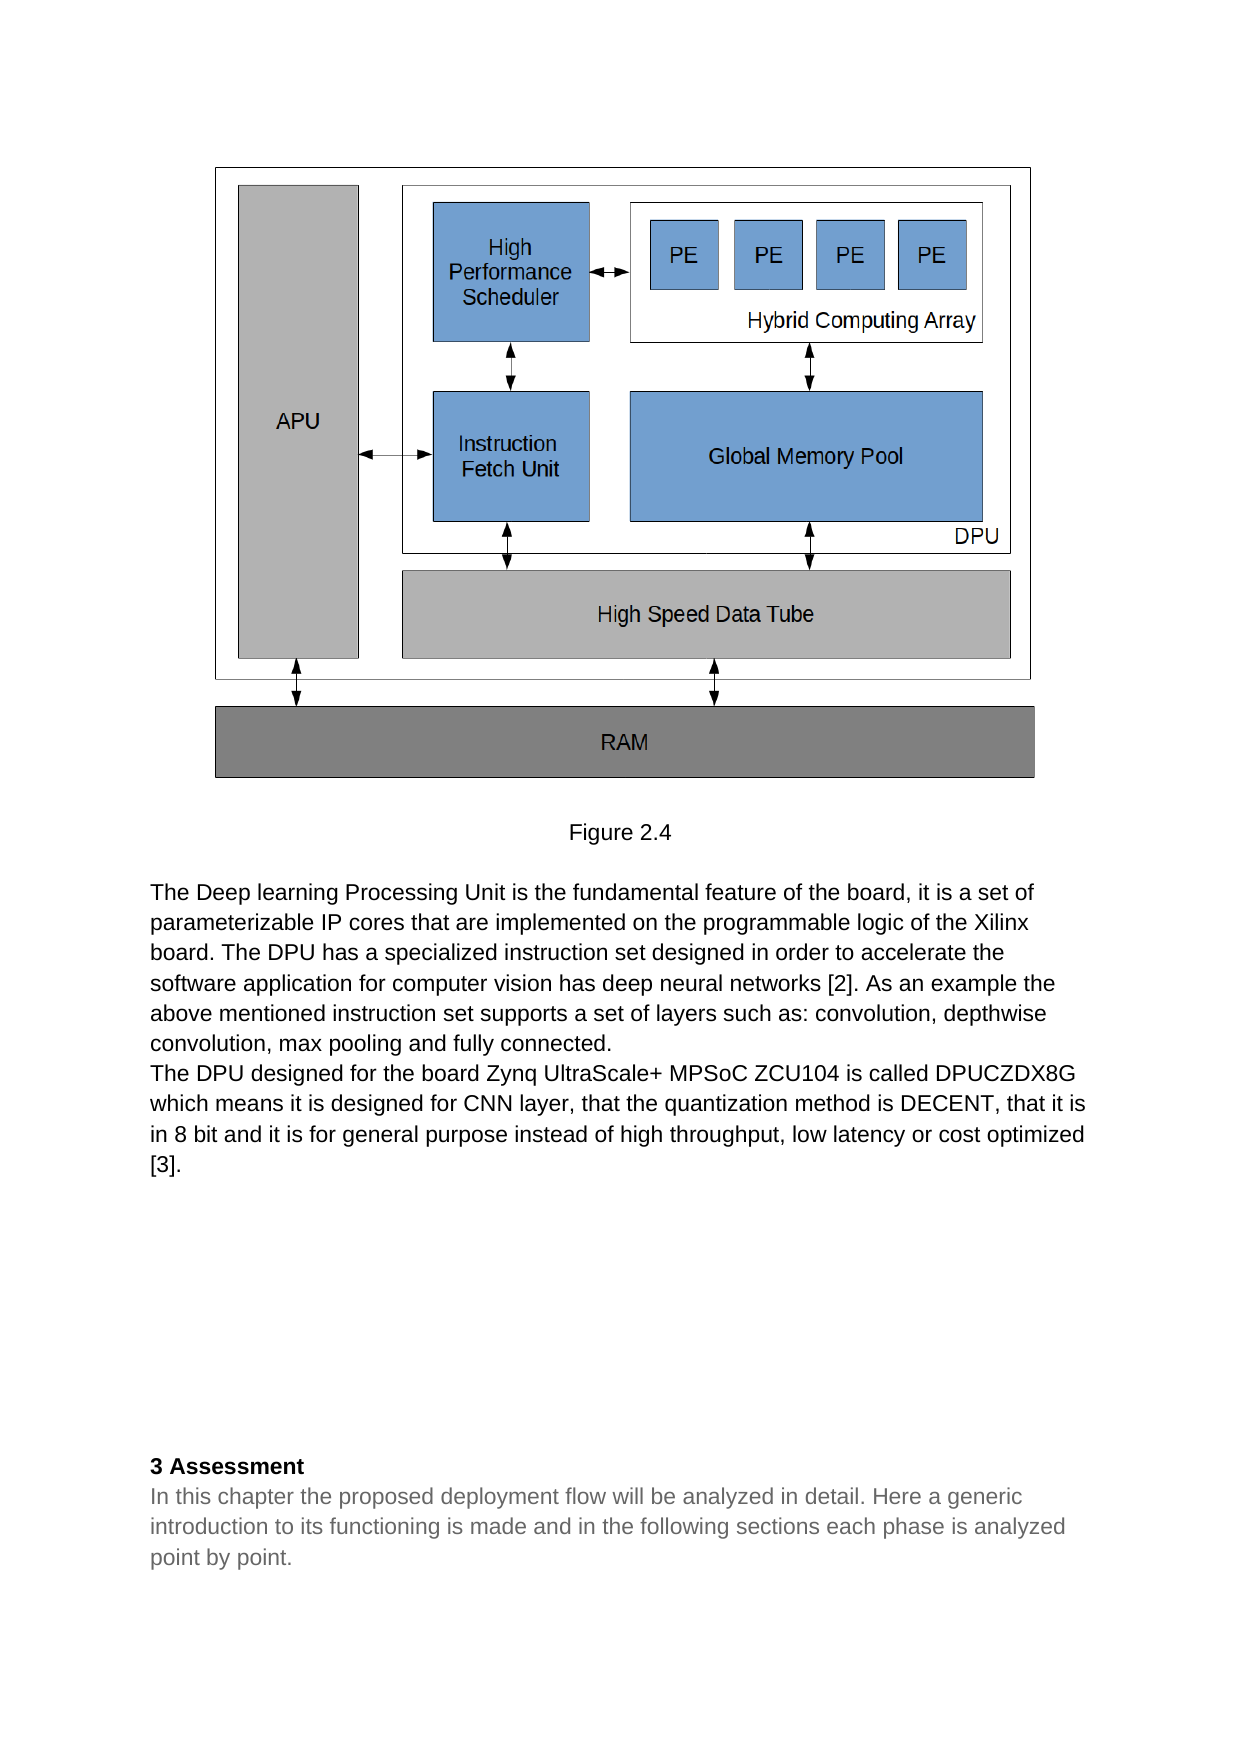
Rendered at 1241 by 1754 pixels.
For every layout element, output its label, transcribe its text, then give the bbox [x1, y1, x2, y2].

text In this chapter the proposed deployment flow will be analyzed in detail. Here a generic introduction to its functioning is made and in the following sections each phase is analyzed point by point. [150, 1483, 1090, 1570]
text The DPU designed for the board Zynq UltraScale+ MPSoC ZCU104 is called DPUCZDX8G which means it is designed for CNN layer, that the quantization method is DECENT, that it is in 8 bit and it is for general purpose instead of high throughput, low latency or cost optimized [3]. [150, 1060, 1090, 1177]
picture [150, 150, 1091, 815]
text Figure 2.4 [150, 818, 1090, 845]
text The Deep learning Processing Unit is the fundamental feature of the board, it is a set of parameterizable IP cores that are implemented on the programmable logic of the Xilinx board. The DPU has a specialized instruction set designed in order to accelerate the software application for computer vision has deep neural networks [2]. As an example the above mentioned instruction set supports a set of layers such as: convolution, depthwise convolution, max pooling and fully connected. [150, 879, 1090, 1056]
text 3 Assessment [150, 1453, 1090, 1479]
